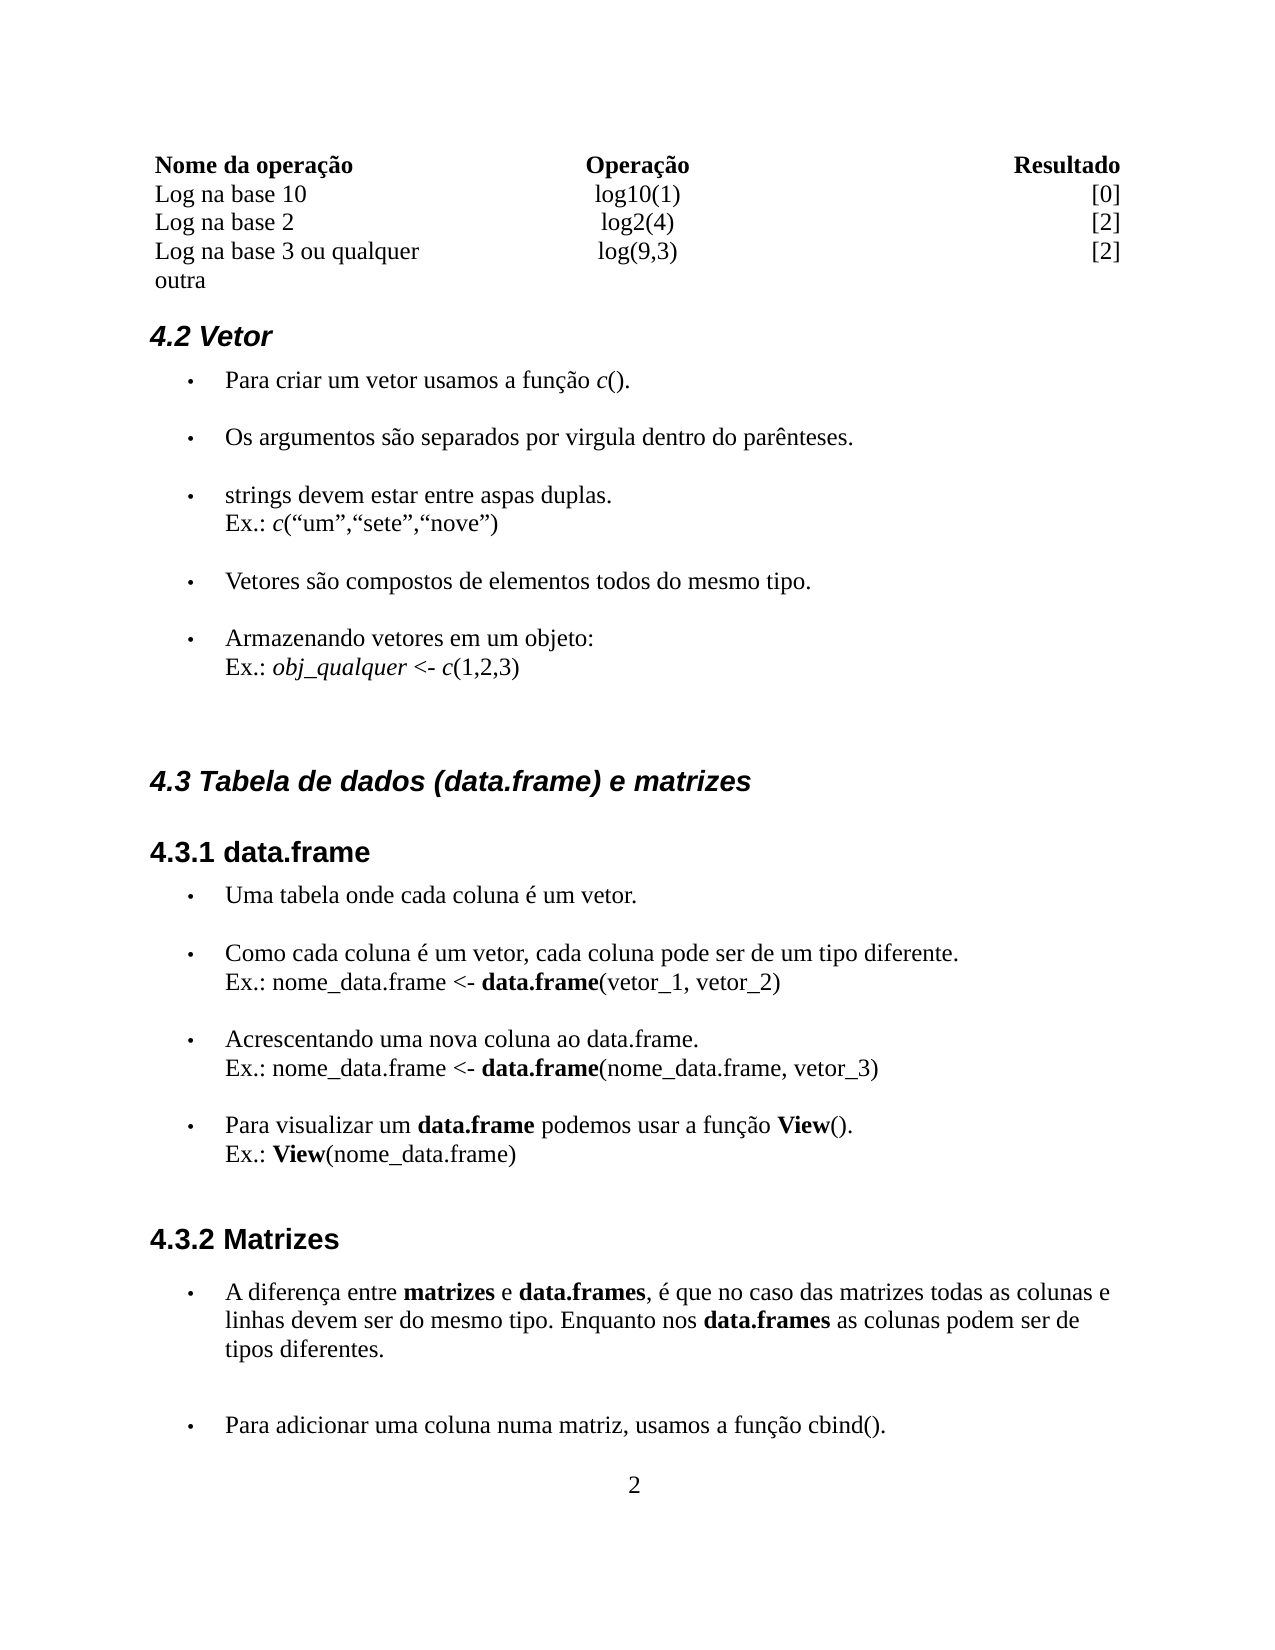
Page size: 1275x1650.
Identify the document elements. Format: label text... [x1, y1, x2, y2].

table_cell [2] [800, 236, 1125, 294]
list Para visualizar um data.frame podemos usar a função View(). Ex.: View(nome_data.frame) [187, 1111, 1125, 1197]
table_cell Log na base 3 ou qualquer outra [150, 236, 475, 294]
list Vetores são compostos de elementos todos do mesmo tipo. [187, 566, 1125, 623]
list Para criar um vetor usamos a função c(). [187, 365, 1125, 422]
table_cell [2] [800, 208, 1125, 236]
list Os argumentos são separados por virgula dentro do parênteses. [187, 422, 1125, 480]
list Acrescentando uma nova coluna ao data.frame. Ex.: nome_data.frame <- data.frame(nome_data.frame, vetor_3) [187, 1024, 1125, 1111]
list strings devem estar entre aspas duplas. Ex.: c(“um”,“sete”,“nove”) [187, 480, 1125, 566]
table_header Nome da operação [150, 150, 475, 179]
subtitle 4.3.2 Matrizes [150, 1222, 1125, 1255]
list Para adicionar uma coluna numa matriz, usamos a função cbind(). [187, 1410, 1125, 1438]
table_cell Log na base 2 [150, 208, 475, 236]
subtitle 4.3 Tabela de dados (data.frame) e matrizes [150, 763, 1125, 797]
list Uma tabela onde cada coluna é um vetor. [187, 881, 1125, 938]
table_cell Log na base 10 [150, 179, 475, 207]
table_cell log10(1) [475, 179, 800, 207]
list A diferença entre matrizes e data.frames, é que no caso das matrizes todas as colunas e linhas devem ser do mesmo tipo. Enquanto nos data.frames as colunas podem ser de tipos diferentes. [187, 1277, 1125, 1392]
table_header Operação [475, 150, 800, 179]
table_cell log2(4) [475, 208, 800, 236]
list Armazenando vetores em um objeto: Ex.: obj_qualquer <- c(1,2,3) [187, 623, 1125, 710]
table_header Resultado [800, 150, 1125, 179]
subtitle 4.2 Vetor [150, 319, 1125, 352]
table_cell log(9,3) [475, 236, 800, 294]
list Como cada coluna é um vetor, cada coluna pode ser de um tipo diferente. Ex.: nome_data.frame <- data.frame(vetor_1, vetor_2) [187, 938, 1125, 1024]
subtitle 4.3.1 data.frame [150, 834, 1125, 868]
table_cell [0] [800, 179, 1125, 207]
